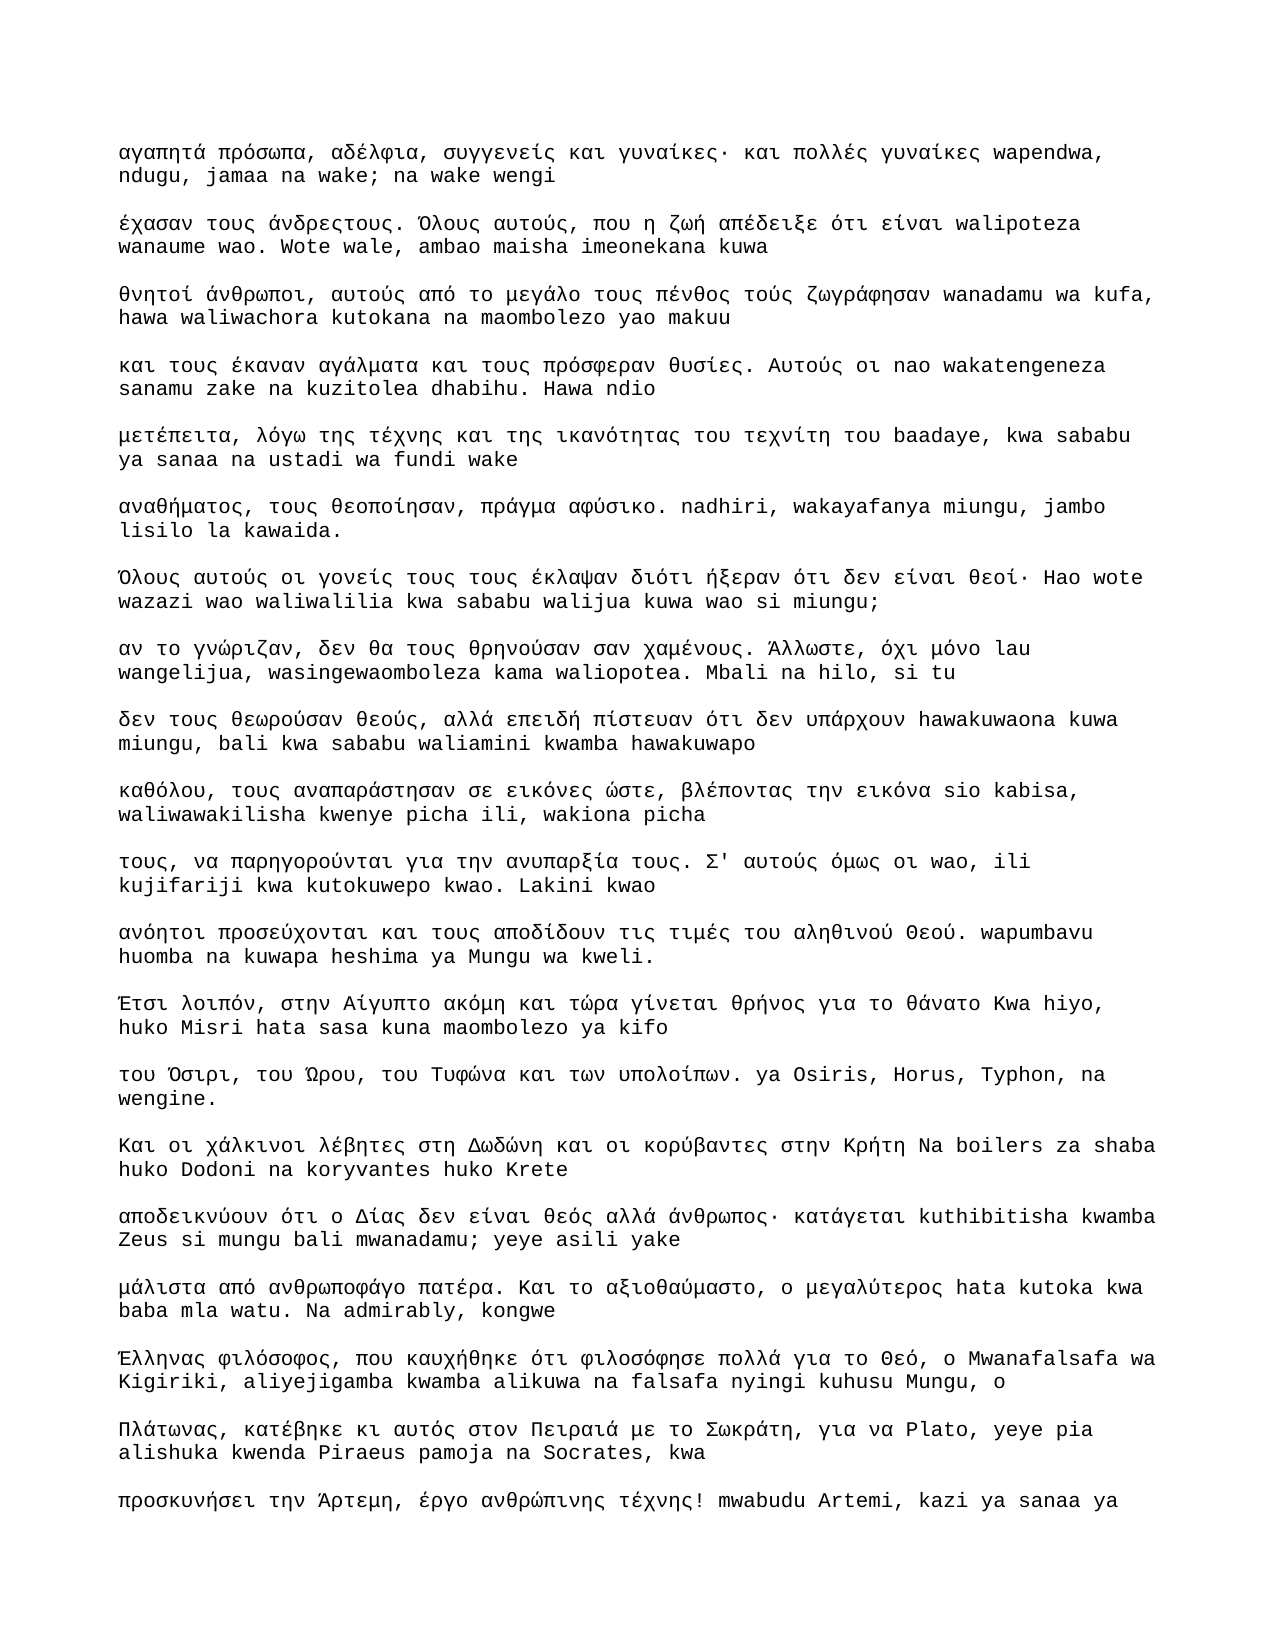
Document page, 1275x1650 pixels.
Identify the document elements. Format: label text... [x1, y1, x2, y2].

text τους, να παρηγορούνται για την ανυπαρξία τους. Σ' αυτούς όμως οι wao, ili kujifariji kwa kutokuwepo kwao. Lakini kwao [118, 851, 1157, 898]
text θνητοί άνθρωποι, αυτούς από το μεγάλο τους πένθος τούς ζωγράφησαν wanadamu wa kufa, hawa waliwachora kutokana na maombolezo yao makuu [118, 284, 1157, 331]
text μάλιστα από ανθρωποφάγο πατέρα. Και το αξιοθαύμαστο, ο μεγαλύτερος hata kutoka kwa baba mla watu. Na admirably, kongwe [118, 1277, 1157, 1324]
text ανόητοι προσεύχονται και τους αποδίδουν τις τιμές του αληθινού Θεού. wapumbavu huomba na kuwapa heshima ya Mungu wa kweli. [118, 922, 1157, 969]
text καθόλου, τους αναπαράστησαν σε εικόνες ώστε, βλέποντας την εικόνα sio kabisa, waliwawakilisha kwenye picha ili, wakiona picha [118, 780, 1157, 827]
text έχασαν τους άνδρεςτους. Όλους αυτούς, που η ζωή απέδειξε ότι είναι walipoteza wanaume wao. Wote wale, ambao maisha imeonekana kuwa [118, 213, 1157, 260]
text Όλους αυτούς οι γονείς τους τους έκλαψαν διότι ήξεραν ότι δεν είναι θεοί· Hao wote wazazi wao waliwalilia kwa sababu walijua kuwa wao si miungu; [118, 567, 1157, 615]
text προσκυνήσει την Άρτεμη, έργο ανθρώπινης τέχνης! mwabudu Artemi, kazi ya sanaa ya [118, 1489, 1157, 1513]
text Έτσι λοιπόν, στην Αίγυπτο ακόμη και τώρα γίνεται θρήνος για το θάνατο Kwa hiyo, huko Misri hata sasa kuna maombolezo ya kifo [118, 993, 1157, 1040]
text Πλάτωνας, κατέβηκε κι αυτός στον Πειραιά με το Σωκράτη, για να Plato, yeye pia alishuka kwenda Piraeus pamoja na Socrates, kwa [118, 1419, 1157, 1466]
text αποδεικνύουν ότι ο Δίας δεν είναι θεός αλλά άνθρωπος· κατάγεται kuthibitisha kwamba Zeus si mungu bali mwanadamu; yeye asili yake [118, 1206, 1157, 1253]
text αν το γνώριζαν, δεν θα τους θρηνούσαν σαν χαμένους. Άλλωστε, όχι μόνο lau wangelijua, wasingewaomboleza kama waliopotea. Mbali na hilo, si tu [118, 638, 1157, 686]
text δεν τους θεωρούσαν θεούς, αλλά επειδή πίστευαν ότι δεν υπάρχουν hawakuwaona kuwa miungu, bali kwa sababu waliamini kwamba hawakuwapo [118, 709, 1157, 757]
text Έλληνας φιλόσοφος, που καυχήθηκε ότι φιλοσόφησε πολλά για το Θεό, ο Mwanafalsafa wa Kigiriki, aliyejigamba kwamba alikuwa na falsafa nyingi kuhusu Mungu, o [118, 1348, 1157, 1395]
text αναθήματος, τους θεοποίησαν, πράγμα αφύσικο. nadhiri, wakayafanya miungu, jambo lisilo la kawaida. [118, 496, 1157, 544]
text του Όσιρι, του Ώρου, του Τυφώνα και των υπολοίπων. ya Osiris, Horus, Typhon, na wengine. [118, 1064, 1157, 1111]
text και τους έκαναν αγάλματα και τους πρόσφεραν θυσίες. Αυτούς οι nao wakatengeneza sanamu zake na kuzitolea dhabihu. Hawa ndio [118, 354, 1157, 402]
text μετέπειτα, λόγω της τέχνης και της ικανότητας του τεχνίτη του baadaye, kwa sababu ya sanaa na ustadi wa fundi wake [118, 426, 1157, 473]
text αγαπητά πρόσωπα, αδέλφια, συγγενείς και γυναίκες· και πολλές γυναίκες wapendwa, ndugu, jamaa na wake; na wake wengi [118, 142, 1157, 189]
text Και οι χάλκινοι λέβητες στη Δωδώνη και οι κορύβαντες στην Κρήτη Na boilers za shaba huko Dodoni na koryvantes huko Krete [118, 1135, 1157, 1182]
